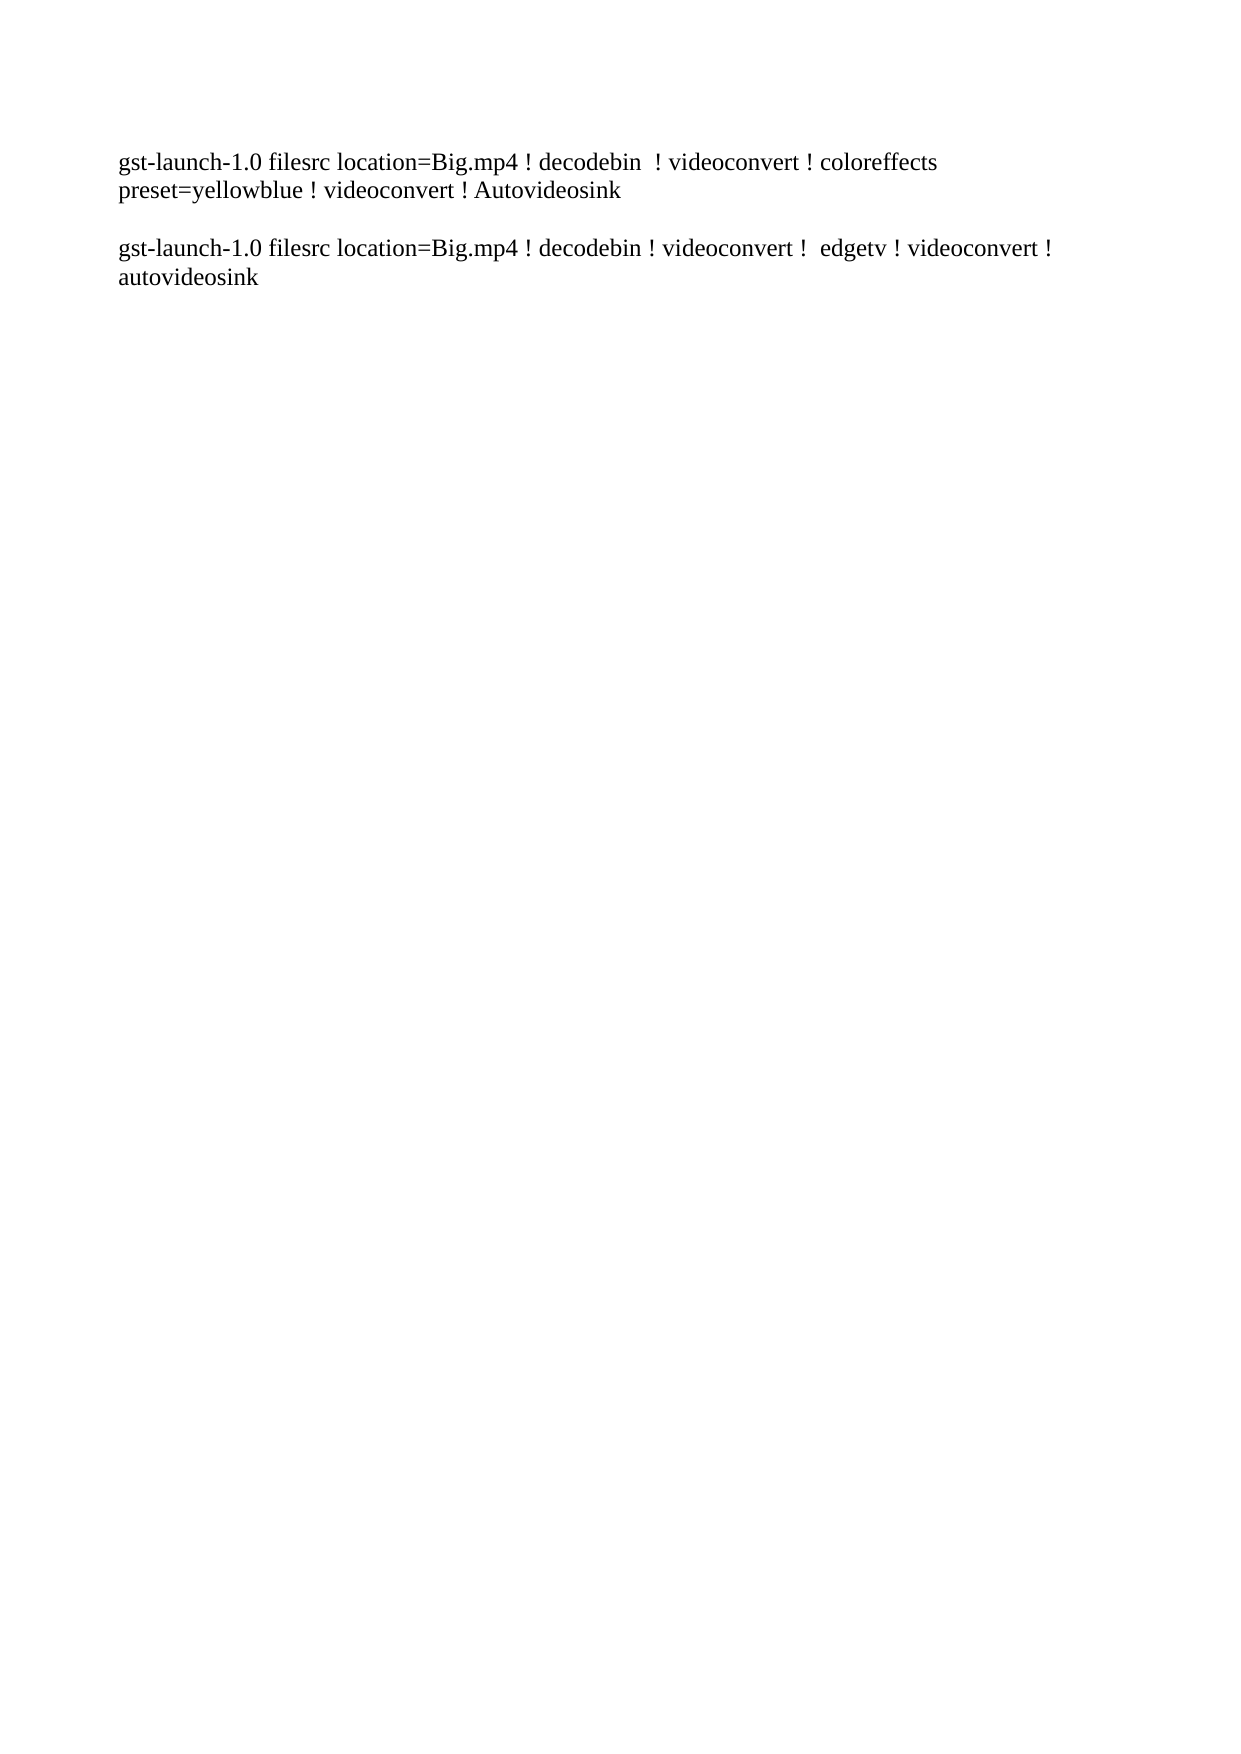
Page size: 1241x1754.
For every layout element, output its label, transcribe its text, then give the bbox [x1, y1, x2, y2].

text gst-launch-1.0 filesrc location=Big.mp4 ! decodebin ! videoconvert ! edgetv ! videoconvert ! autovideosink [118, 233, 1122, 291]
text gst-launch-1.0 filesrc location=Big.mp4 ! decodebin ! videoconvert ! coloreffects preset=yellowblue ! videoconvert ! Autovideosink [118, 147, 1122, 204]
